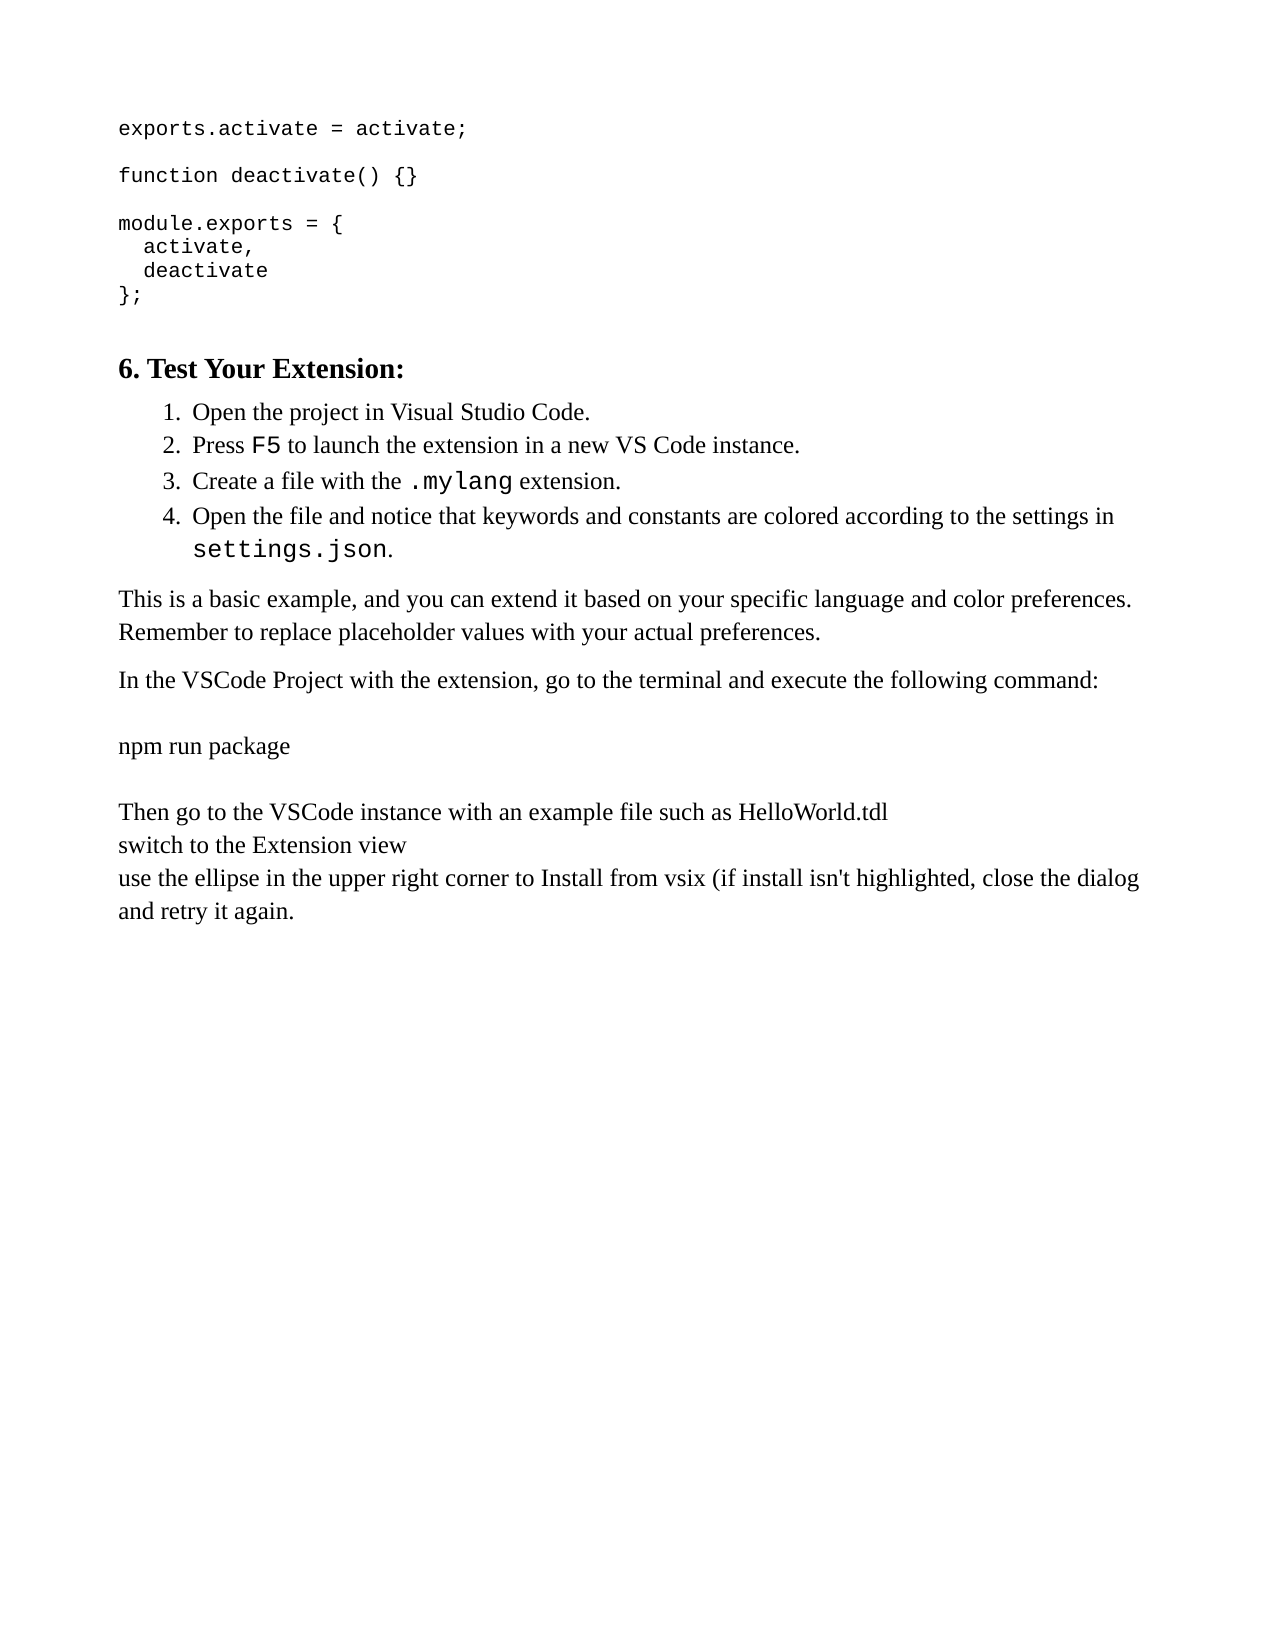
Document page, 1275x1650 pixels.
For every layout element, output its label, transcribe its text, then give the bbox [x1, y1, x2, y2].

list Open the file and notice that keywords and constants are colored according to the settings in settings.json. [162, 501, 1157, 565]
list Create a file with the .mylang extension. [162, 466, 1157, 497]
list Open the project in Visual Studio Code. [162, 397, 1157, 426]
text exports.activate = activate; [118, 118, 1157, 142]
text module.exports = { [118, 213, 1157, 236]
list Press F5 to launch the extension in a new VS Code instance. [162, 430, 1157, 461]
text }; [118, 284, 1157, 307]
text deactivate [118, 260, 1157, 284]
text activate, [118, 236, 1157, 260]
text In the VSCode Project with the extension, go to the terminal and execute the following command: npm run package Then go to the VSCode instance with an example file such as HelloWorld.tdl switch to the Extension view use the ellipse in the upper right corner to Install from vsix (if install isn't highlighted, close the dialog and retry it again. [118, 665, 1157, 925]
text function deactivate() {} [118, 165, 1157, 189]
subtitle 6. Test Your Extension: [118, 351, 1157, 385]
text This is a basic example, and you can extend it based on your specific language and color preferences. Remember to replace placeholder values with your actual preferences. [118, 584, 1157, 646]
